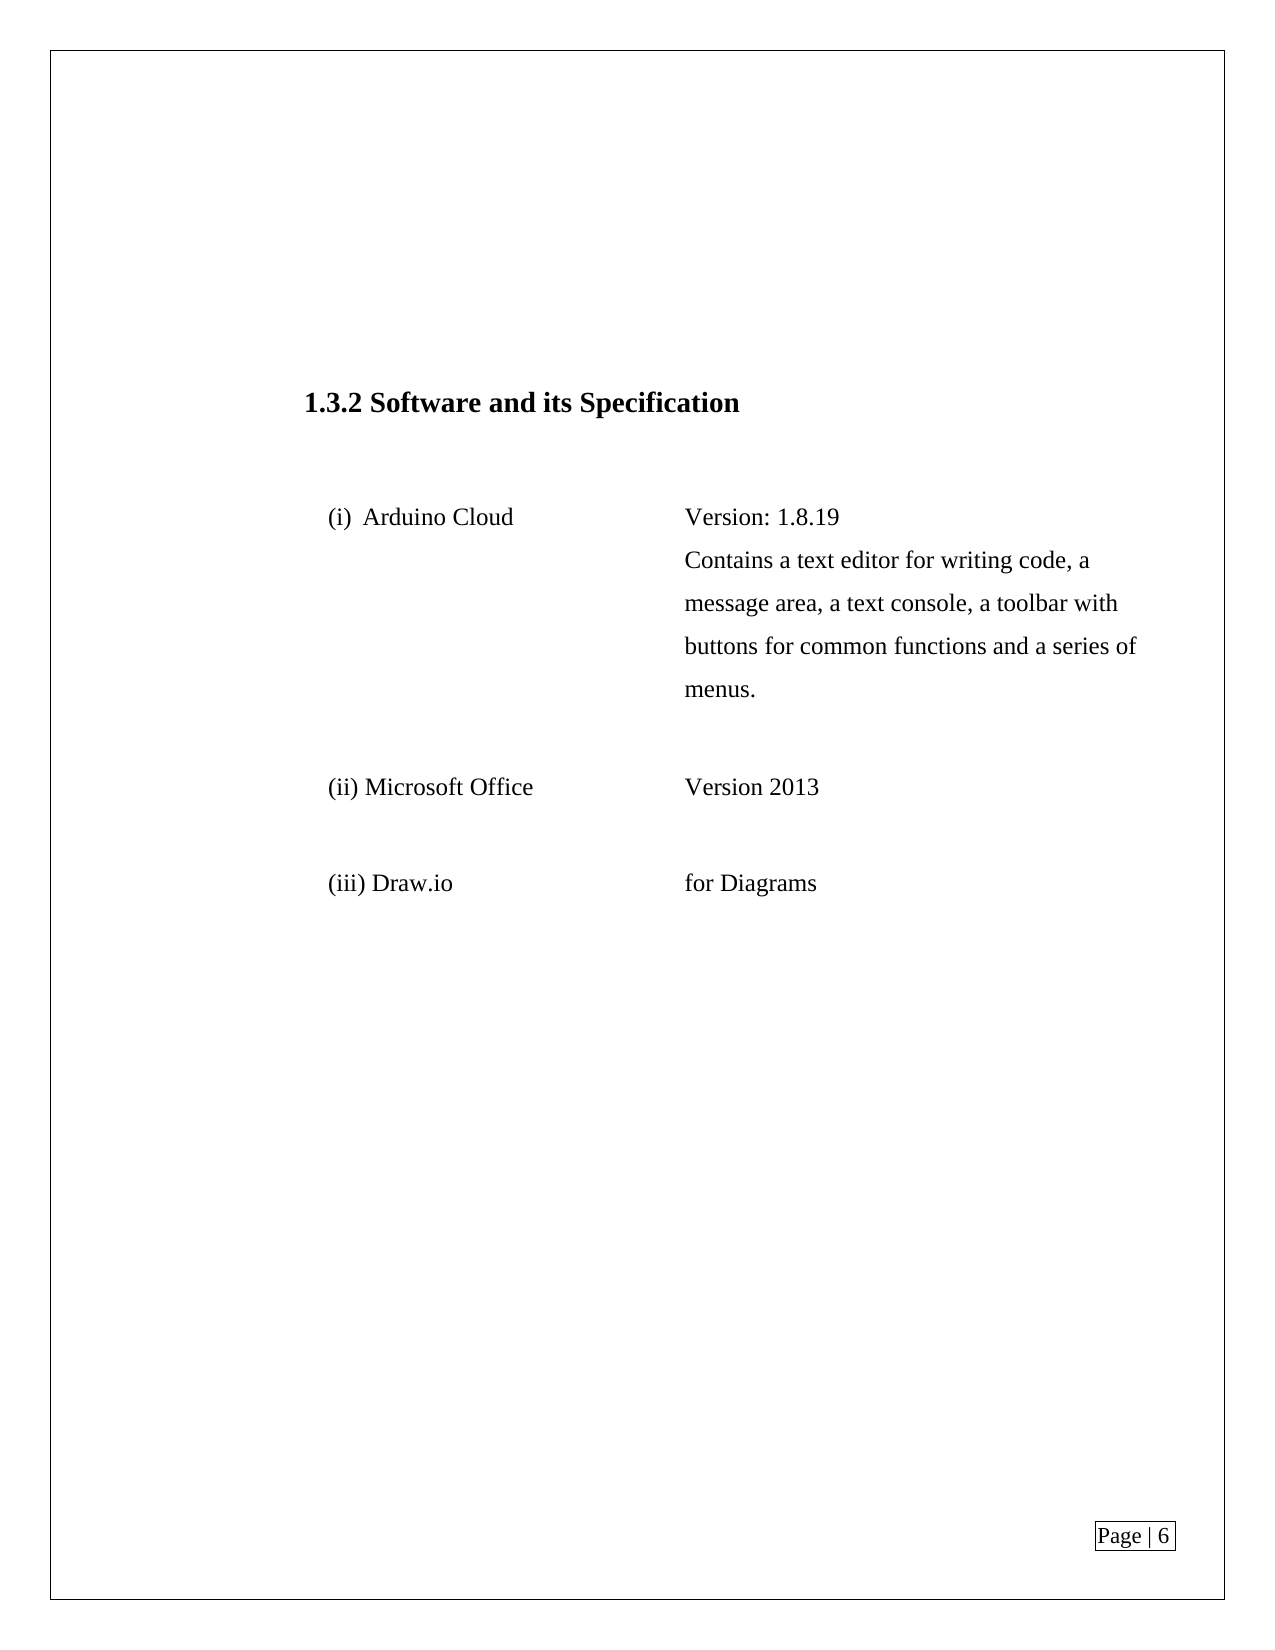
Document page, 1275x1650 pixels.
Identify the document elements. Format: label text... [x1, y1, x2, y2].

table_cell for Diagrams [608, 836, 1157, 898]
list 1.3.2 Software and its Specification [304, 385, 1169, 418]
table_cell (iii) Draw.io [307, 836, 608, 898]
table_cell (ii) Microsoft Office [307, 738, 608, 836]
table_cell Version 2013 [608, 738, 1157, 836]
table_header Version: 1.8.19 Contains a text editor for writing code, a message area, a text console, a toolbar with buttons for common functions and a series of menus. [608, 503, 1157, 738]
table_header (i) Arduino Cloud [307, 503, 608, 738]
